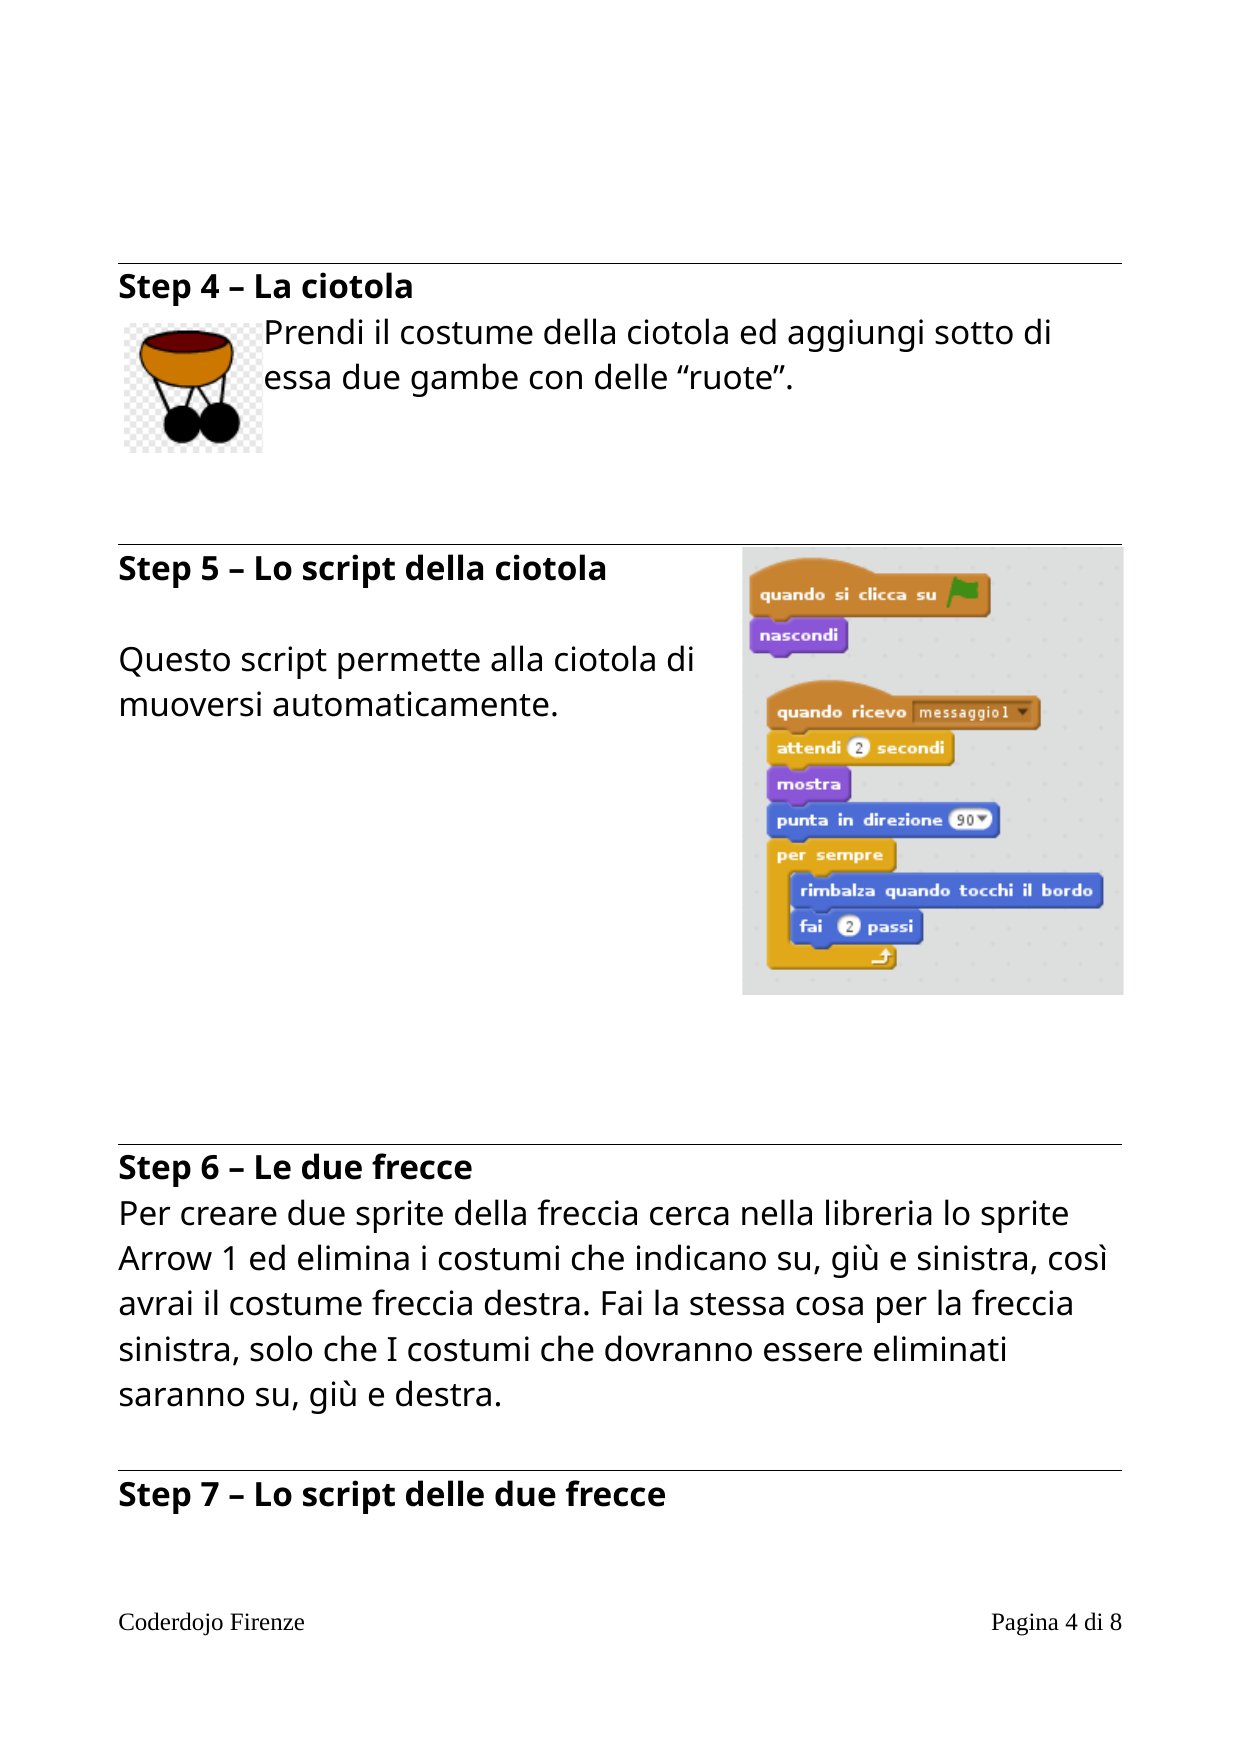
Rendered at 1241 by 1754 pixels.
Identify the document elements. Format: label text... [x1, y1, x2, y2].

picture [742, 547, 1124, 995]
picture [124, 323, 264, 453]
text Step 7 – Lo script delle due frecce [118, 1471, 1122, 1516]
text Questo script permette alla ciotola di muoversi automaticamente. [118, 635, 742, 726]
text Prendi il costume della ciotola ed aggiungi sotto di essa due gambe con delle “ruote”. [118, 309, 1122, 399]
text Step 5 – Lo script della ciotola [118, 545, 1122, 590]
text Per creare due sprite della freccia cerca nella libreria lo sprite Arrow 1 ed elimina i costumi che indicano su, giù e sinistra, così avrai il costume freccia destra. Fai la stessa cosa per la freccia sinistra, solo che I costumi che dovranno essere eliminati saranno su, giù e destra. [118, 1189, 1122, 1416]
text Step 6 – Le due frecce [118, 1145, 1122, 1189]
text Step 4 – La ciotola [118, 264, 1122, 309]
